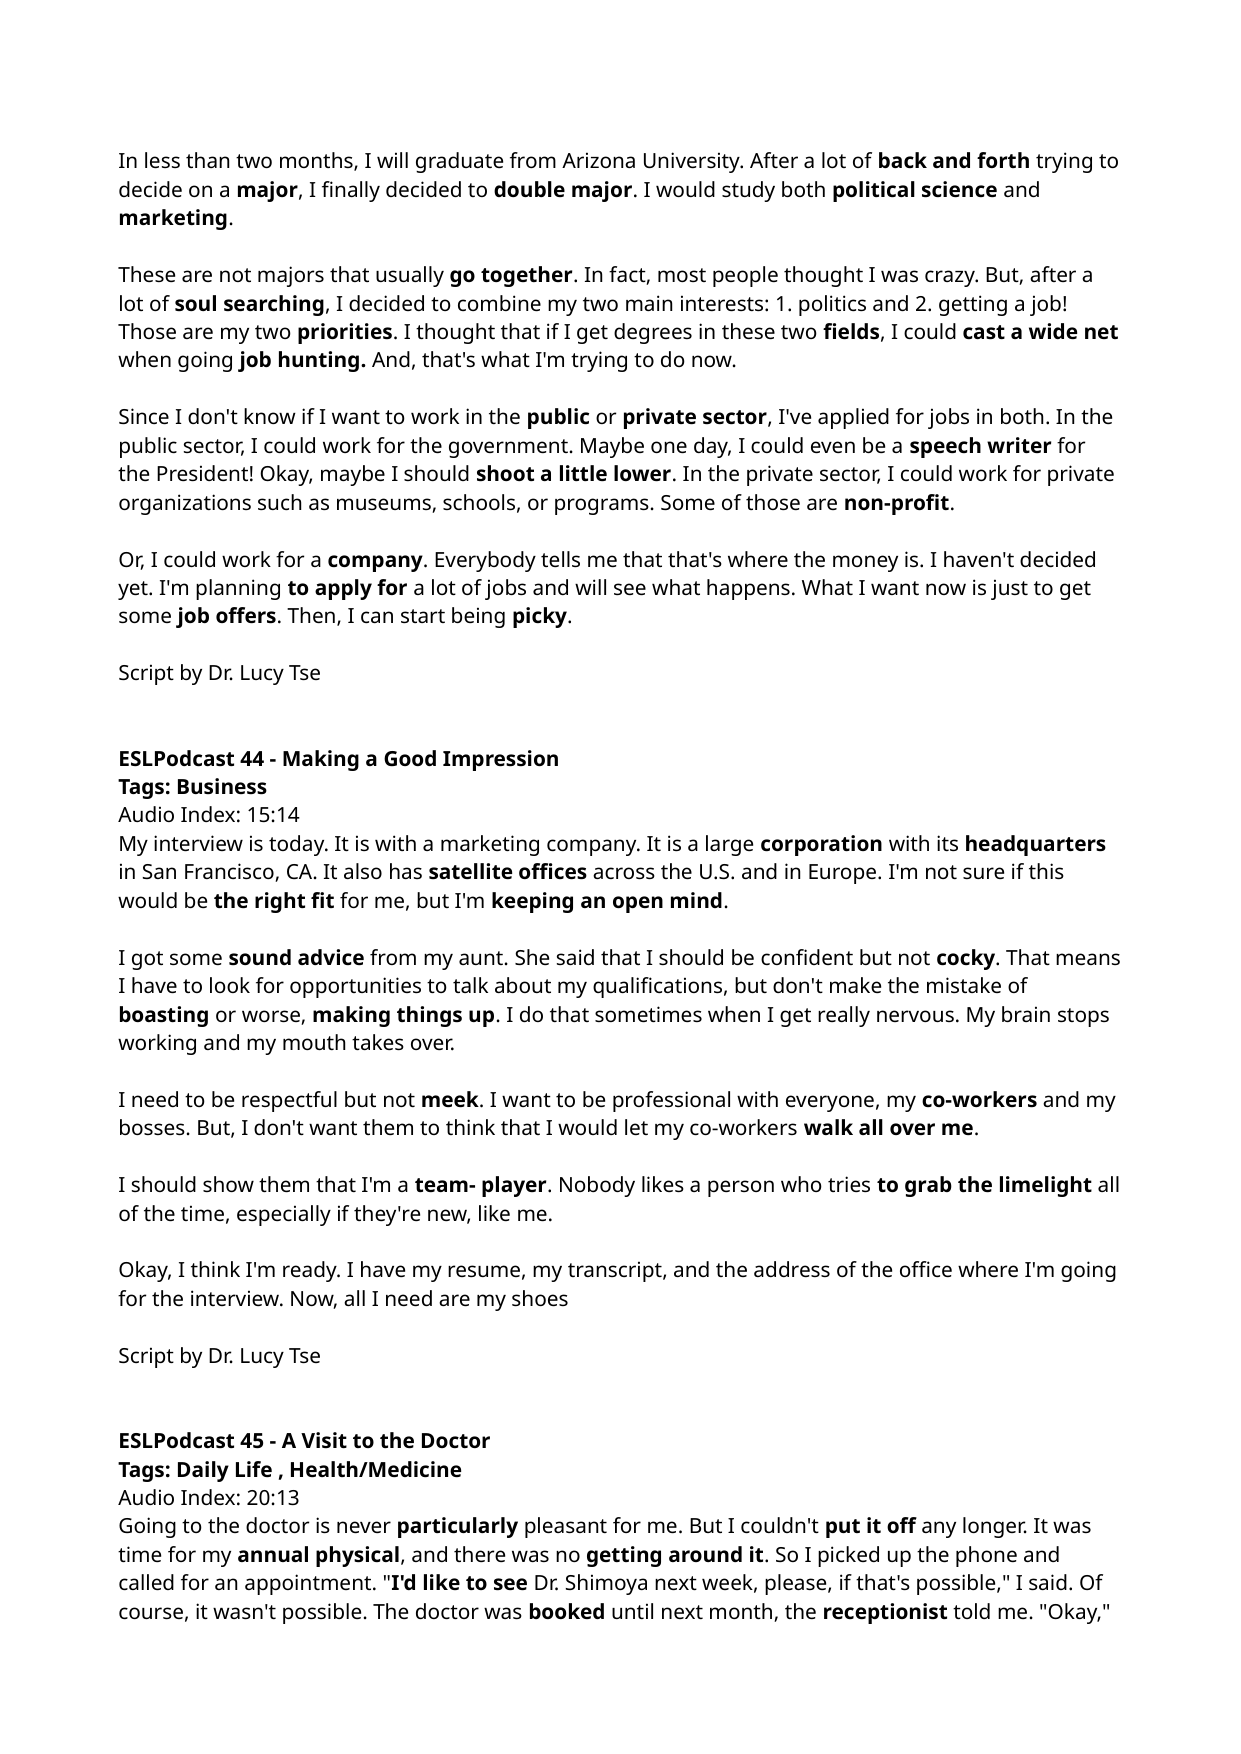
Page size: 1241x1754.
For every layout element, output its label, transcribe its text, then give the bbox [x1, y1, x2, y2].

text ESLPodcast 45 - A Visit to the Doctor Tags: Daily Life , Health/Medicine [118, 1426, 1122, 1483]
table_header Audio Index: 15:14 [118, 801, 1122, 829]
text ESLPodcast 44 - Making a Good Impression Tags: Business [118, 744, 1122, 801]
table_header My interview is today. It is with a marketing company. It is a large corporation with its headquarters in San Francisco, CA. It also has satellite offices across the U.S. and in Europe. I'm not sure if this would be the right fit for me, but I'm keeping an open mind. I got some sound advice from my aunt. She said that I should be confident but not cocky. That means I have to look for opportunities to talk about my qualifications, but don't make the mistake of boasting or worse, making things up. I do that sometimes when I get really nervous. My brain stops working and my mouth takes over. I need to be respectful but not meek. I want to be professional with everyone, my co-workers and my bosses. But, I don't want them to think that I would let my co-workers walk all over me. I should show them that I'm a team- player. Nobody likes a person who tries to grab the limelight all of the time, especially if they're new, like me. Okay, I think I'm ready. I have my resume, my transcript, and the address of the office where I'm going for the interview. Now, all I need are my shoes Script by Dr. Lucy Tse [118, 829, 1122, 1369]
table_header In less than two months, I will graduate from Arizona University. After a lot of back and forth trying to decide on a major, I finally decided to double major. I would study both political science and marketing. These are not majors that usually go together. In fact, most people thought I was crazy. But, after a lot of soul searching, I decided to combine my two main interests: 1. politics and 2. getting a job! Those are my two priorities. I thought that if I get degrees in these two fields, I could cast a wide net when going job hunting. And, that's what I'm trying to do now. Since I don't know if I want to work in the public or private sector, I've applied for jobs in both. In the public sector, I could work for the government. Maybe one day, I could even be a speech writer for the President! Okay, maybe I should shoot a little lower. In the private sector, I could work for private organizations such as museums, schools, or programs. Some of those are non-profit. Or, I could work for a company. Everybody tells me that that's where the money is. I haven't decided yet. I'm planning to apply for a lot of jobs and will see what happens. What I want now is just to get some job offers. Then, I can start being picky. Script by Dr. Lucy Tse [118, 118, 1122, 687]
table_header Audio Index: 20:13 [118, 1483, 1122, 1512]
table_header Going to the doctor is never particularly pleasant for me. But I couldn't put it off any longer. It was time for my annual physical, and there was no getting around it. So I picked up the phone and called for an appointment. "I'd like to see Dr. Shimoya next week, please, if that's possible," I said. Of course, it wasn't possible. The doctor was booked until next month, the receptionist told me. "Okay," [118, 1512, 1122, 1625]
